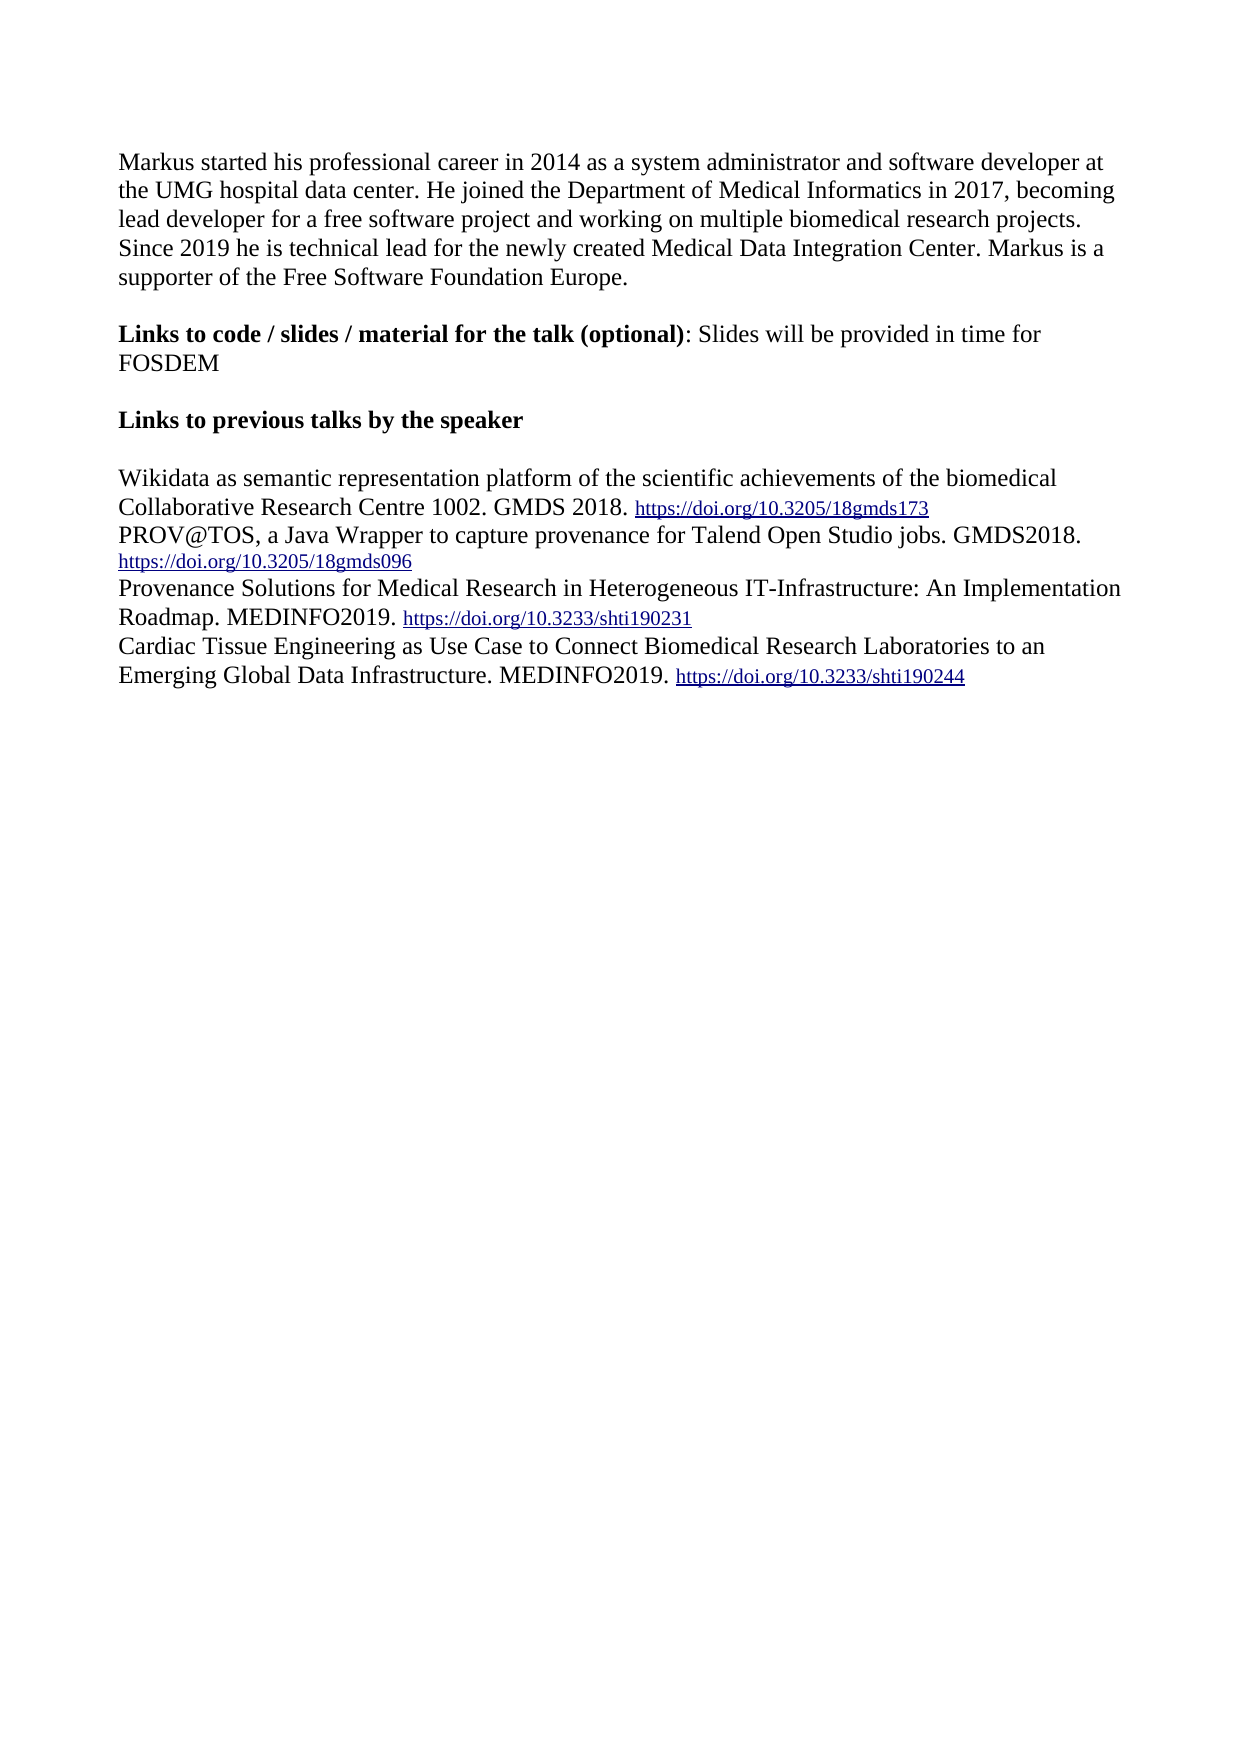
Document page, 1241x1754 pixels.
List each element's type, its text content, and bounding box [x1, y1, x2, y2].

text Cardiac Tissue Engineering as Use Case to Connect Biomedical Research Laboratories to an Emerging Global Data Infrastructure. MEDINFO2019. https://doi.org/10.3233/shti190244 [118, 631, 1122, 688]
text PROV@TOS, a Java Wrapper to capture provenance for Talend Open Studio jobs. GMDS2018. https://doi.org/10.3205/18gmds096 [118, 521, 1122, 573]
text Links to previous talks by the speaker [118, 406, 1122, 434]
text Links to code / slides / material for the talk (optional): Slides will be provided in time for FOSDEM [118, 319, 1122, 377]
text Provenance Solutions for Medical Research in Heterogeneous IT-Infrastructure: An Implementation Roadmap. MEDINFO2019. https://doi.org/10.3233/shti190231 [118, 573, 1122, 631]
text Markus started his professional career in 2014 as a system administrator and software developer at the UMG hospital data center. He joined the Department of Medical Informatics in 2017, becoming lead developer for a free software project and working on multiple biomedical research projects. Since 2019 he is technical lead for the newly created Medical Data Integration Center. Markus is a supporter of the Free Software Foundation Europe. [118, 147, 1122, 291]
text Wikidata as semantic representation platform of the scientific achievements of the biomedical Collaborative Research Centre 1002. GMDS 2018. https://doi.org/10.3205/18gmds173 [118, 463, 1122, 521]
